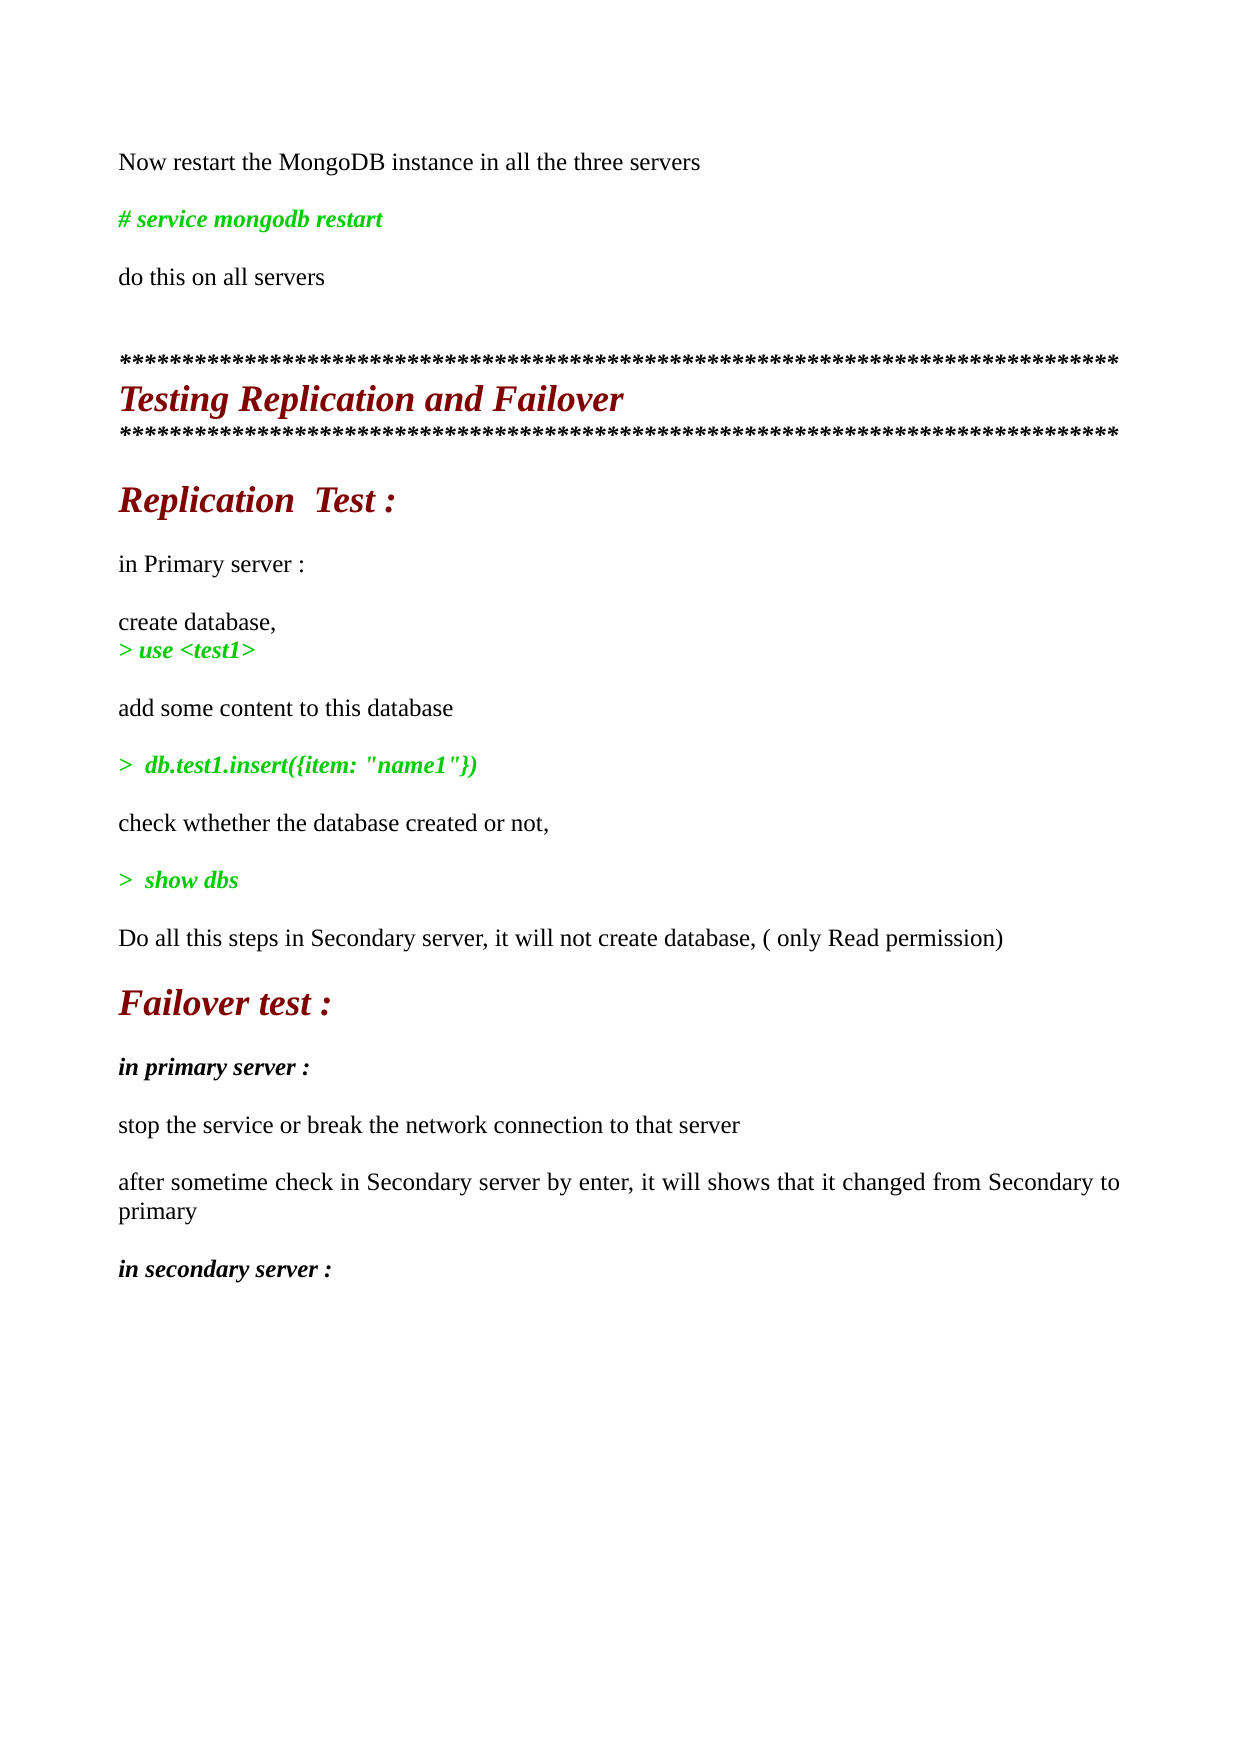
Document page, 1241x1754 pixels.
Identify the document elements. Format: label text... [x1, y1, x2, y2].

text Failover test : [118, 981, 1122, 1024]
text stop the service or break the network connection to that server [118, 1110, 1122, 1139]
text ******************************************************************************** [118, 348, 1122, 377]
text check wthether the database created or not, [118, 808, 1122, 837]
text # service mongodb restart [118, 204, 1122, 233]
text > db.test1.insert({item: "name1"}) [118, 751, 1122, 779]
text Testing Replication and Failover [118, 377, 1122, 420]
text in secondary server : [118, 1254, 1122, 1282]
text > show dbs [118, 866, 1122, 894]
text ******************************************************************************** [118, 420, 1122, 449]
text add some content to this database [118, 693, 1122, 722]
text do this on all servers [118, 262, 1122, 291]
text in Primary server : [118, 549, 1122, 578]
text Do all this steps in Secondary server, it will not create database, ( only Read permission) [118, 923, 1122, 952]
text Now restart the MongoDB instance in all the three servers [118, 147, 1122, 176]
text in primary server : [118, 1052, 1122, 1081]
text after sometime check in Secondary server by enter, it will shows that it changed from Secondary to primary [118, 1167, 1122, 1225]
text create database, [118, 607, 1122, 636]
text Replication Test : [118, 477, 1122, 521]
text > use <test1> [118, 636, 1122, 664]
